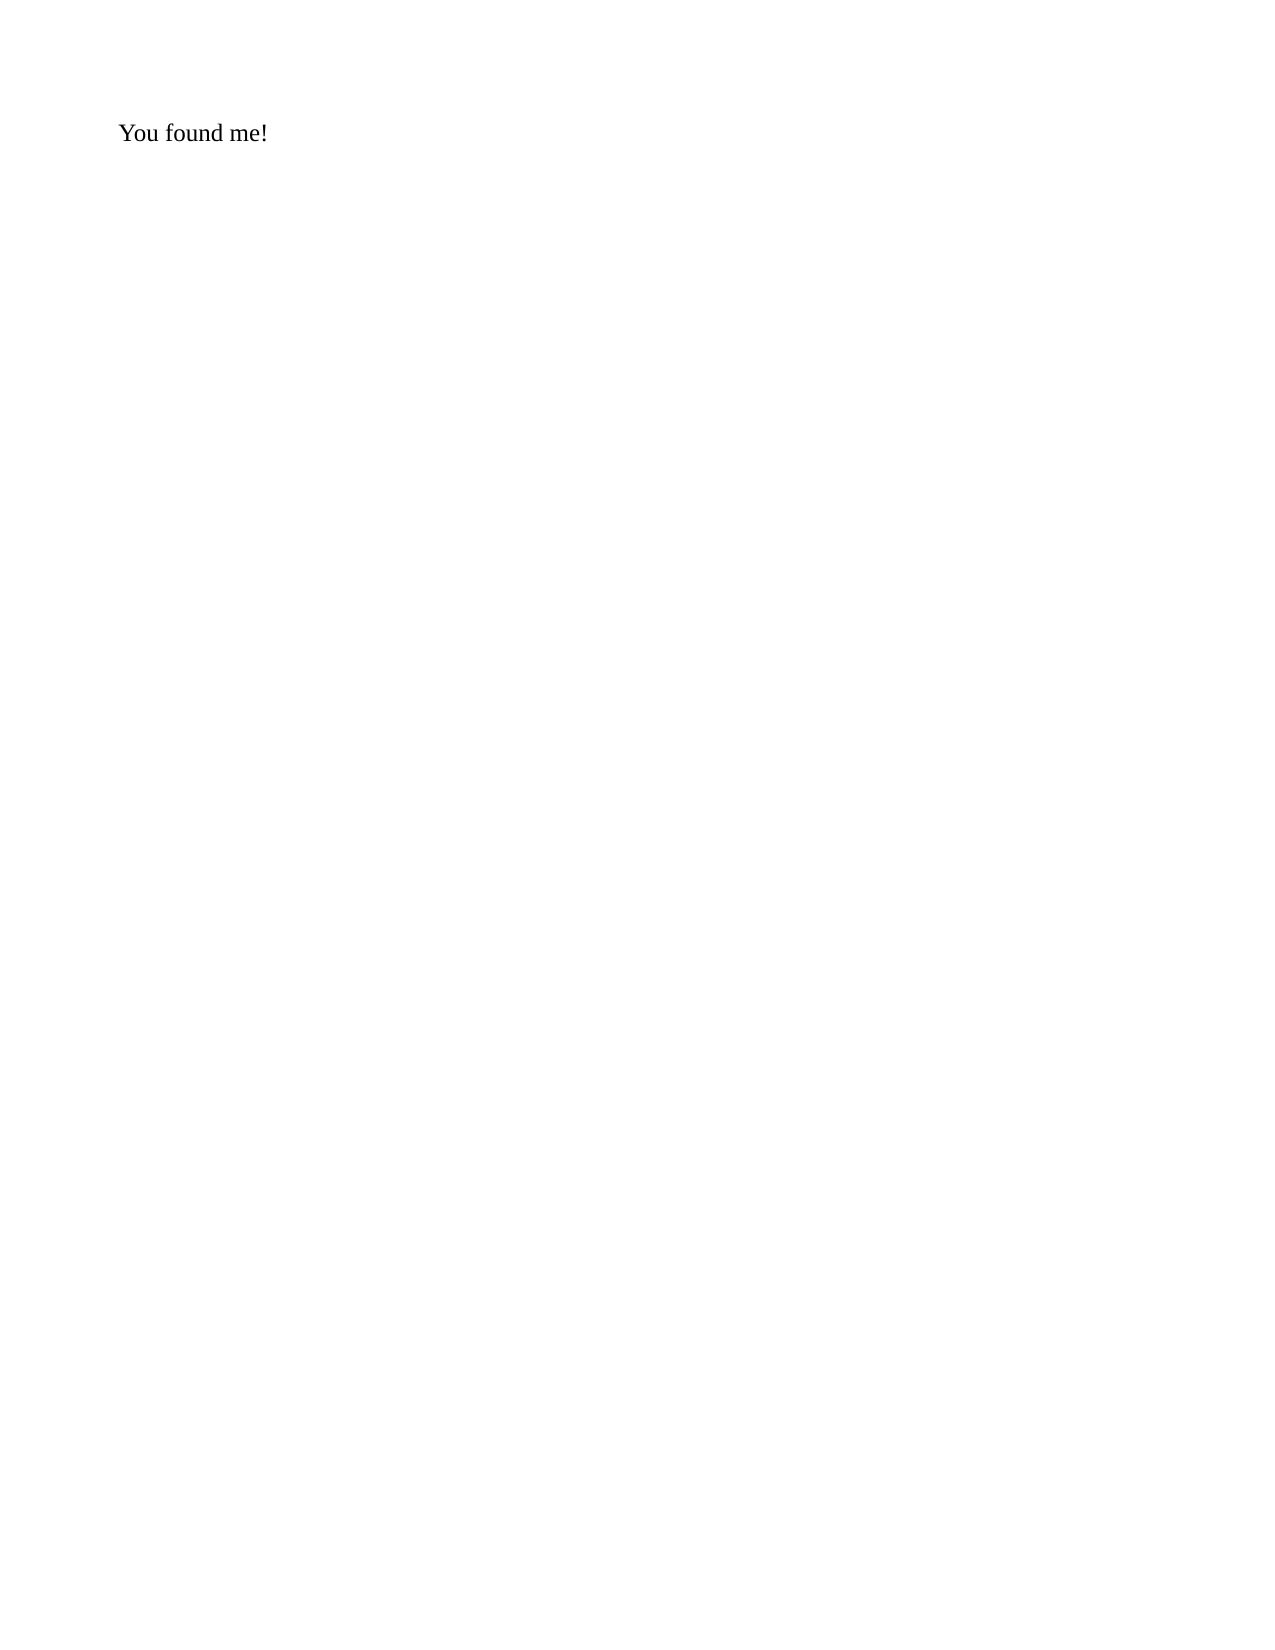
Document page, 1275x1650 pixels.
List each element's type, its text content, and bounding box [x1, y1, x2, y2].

text You found me! [118, 118, 1157, 147]
